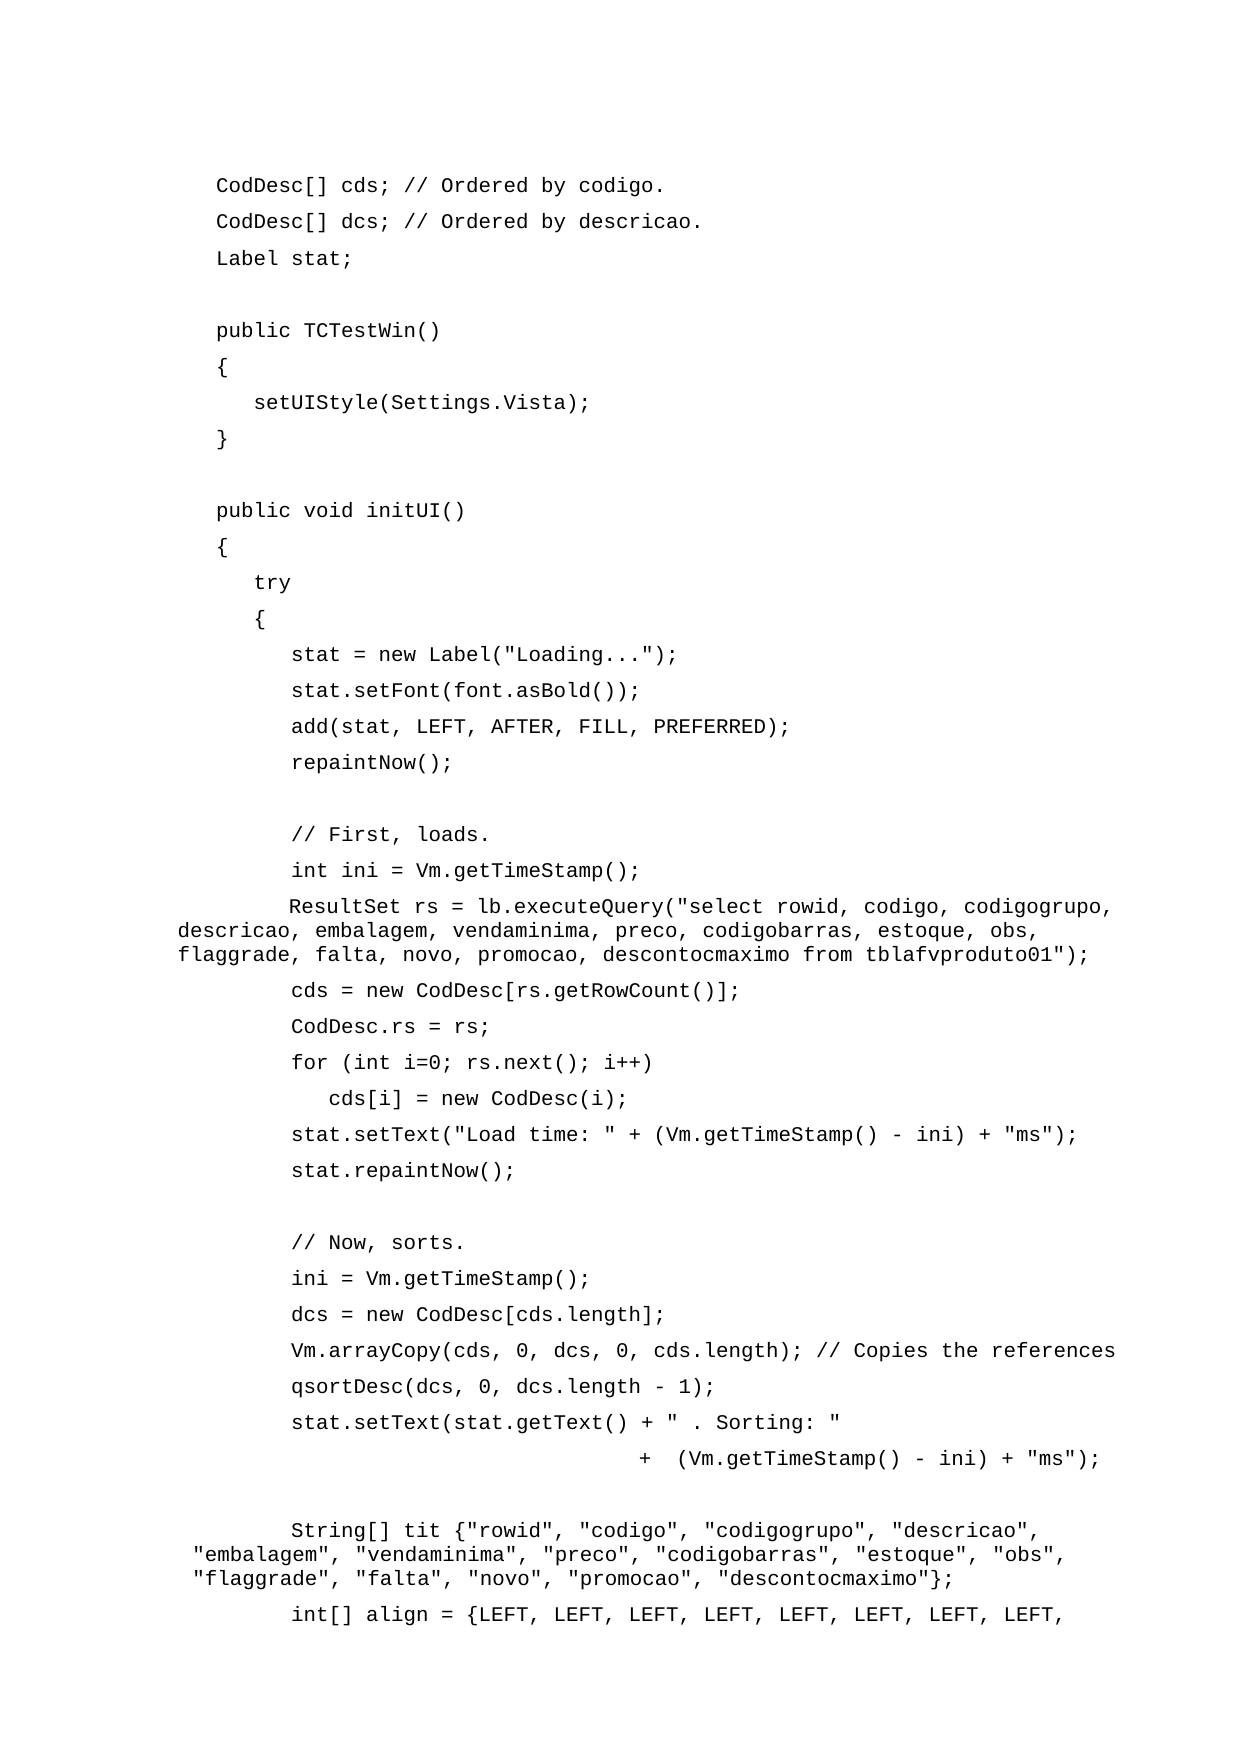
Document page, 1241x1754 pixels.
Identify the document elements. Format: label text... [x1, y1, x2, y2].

list public TCTestWin() [177, 320, 1122, 343]
list Vm.arrayCopy(cds, 0, dcs, 0, cds.length); // Copies the references [177, 1340, 1122, 1364]
list // Now, sorts. [177, 1232, 1122, 1256]
list add(stat, LEFT, AFTER, FILL, PREFERRED); [177, 716, 1122, 740]
list repaintNow(); [177, 752, 1122, 776]
list stat.setText("Load time: " + (Vm.getTimeStamp() - ini) + "ms"); [177, 1124, 1122, 1147]
list { [177, 608, 1122, 632]
list for (int i=0; rs.next(); i++) [177, 1052, 1122, 1075]
list stat.repaintNow(); [177, 1160, 1122, 1183]
list { [177, 536, 1122, 559]
list setUIStyle(Settings.Vista); [177, 392, 1122, 415]
list dcs = new CodDesc[cds.length]; [177, 1304, 1122, 1328]
list } [177, 428, 1122, 451]
list stat.setText(stat.getText() + " . Sorting: " [177, 1412, 1122, 1436]
list try [177, 572, 1122, 596]
list int ini = Vm.getTimeStamp(); [177, 860, 1122, 884]
list ini = Vm.getTimeStamp(); [177, 1268, 1122, 1292]
list cds[i] = new CodDesc(i); [177, 1088, 1122, 1111]
list // First, loads. [177, 824, 1122, 848]
list public void initUI() [177, 500, 1122, 523]
list cds = new CodDesc[rs.getRowCount()]; [177, 980, 1122, 1003]
list CodDesc[] cds; // Ordered by codigo. [177, 176, 1122, 199]
list stat = new Label("Loading..."); [177, 644, 1122, 668]
list int[] align = {LEFT, LEFT, LEFT, LEFT, LEFT, LEFT, LEFT, LEFT, [177, 1604, 1122, 1627]
list Label stat; [177, 248, 1122, 271]
list CodDesc[] dcs; // Ordered by descricao. [177, 212, 1122, 235]
list stat.setFont(font.asBold()); [177, 680, 1122, 704]
list qsortDesc(dcs, 0, dcs.length - 1); [177, 1376, 1122, 1400]
list String[] tit {"rowid", "codigo", "codigogrupo", "descricao", "embalagem", "vendaminima", "preco", "codigobarras", "estoque", "obs", "flaggrade", "falta", "novo", "promocao", "descontocmaximo"}; [118, 1520, 1122, 1591]
list + (Vm.getTimeStamp() - ini) + "ms"); [177, 1448, 1122, 1472]
list { [177, 356, 1122, 379]
list ResultSet rs = lb.executeQuery("select rowid, codigo, codigogrupo, descricao, embalagem, vendaminima, preco, codigobarras, estoque, obs, flaggrade, falta, novo, promocao, descontocmaximo from tblafvproduto01"); [177, 896, 1122, 967]
list CodDesc.rs = rs; [177, 1016, 1122, 1039]
